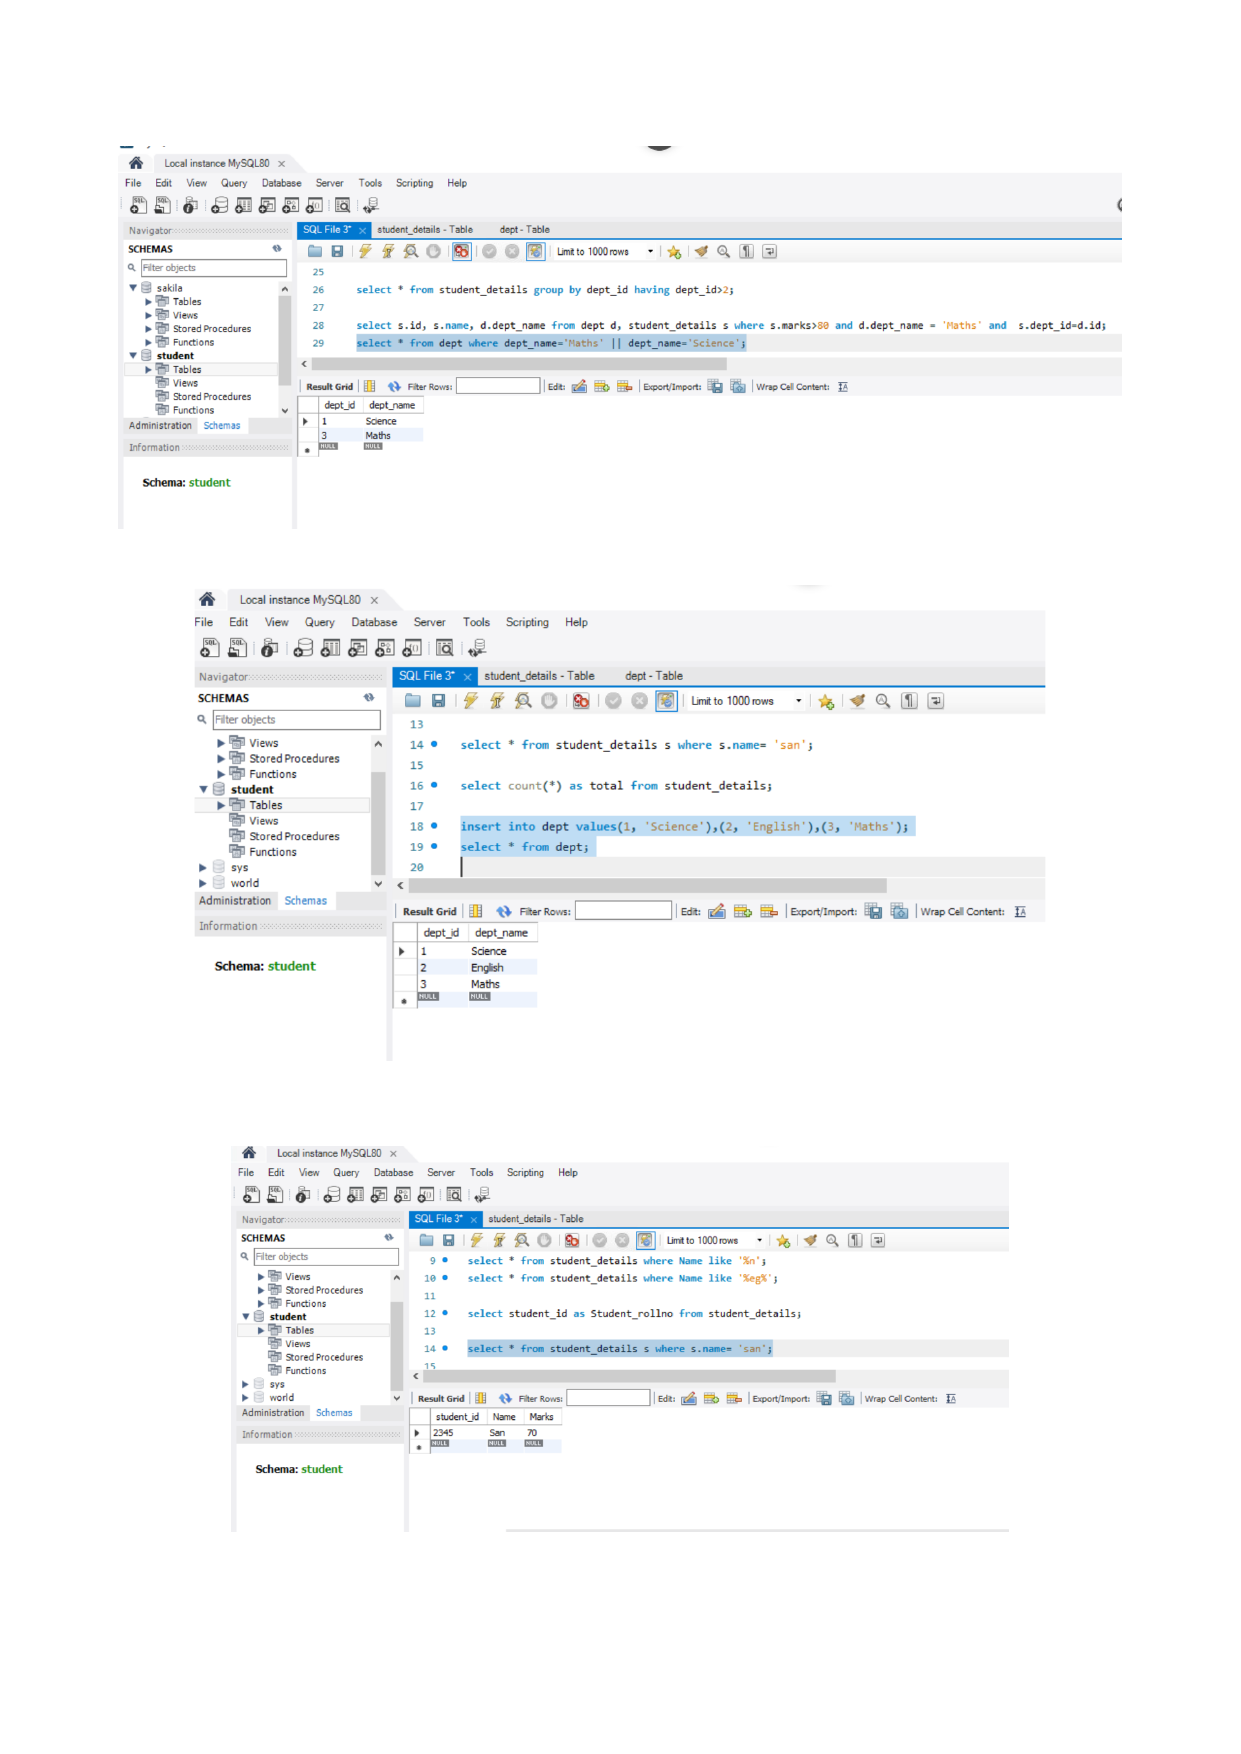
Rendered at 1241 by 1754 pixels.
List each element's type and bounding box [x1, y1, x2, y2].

picture [231, 1146, 1009, 1532]
picture [118, 146, 1122, 529]
picture [194, 585, 1046, 1061]
